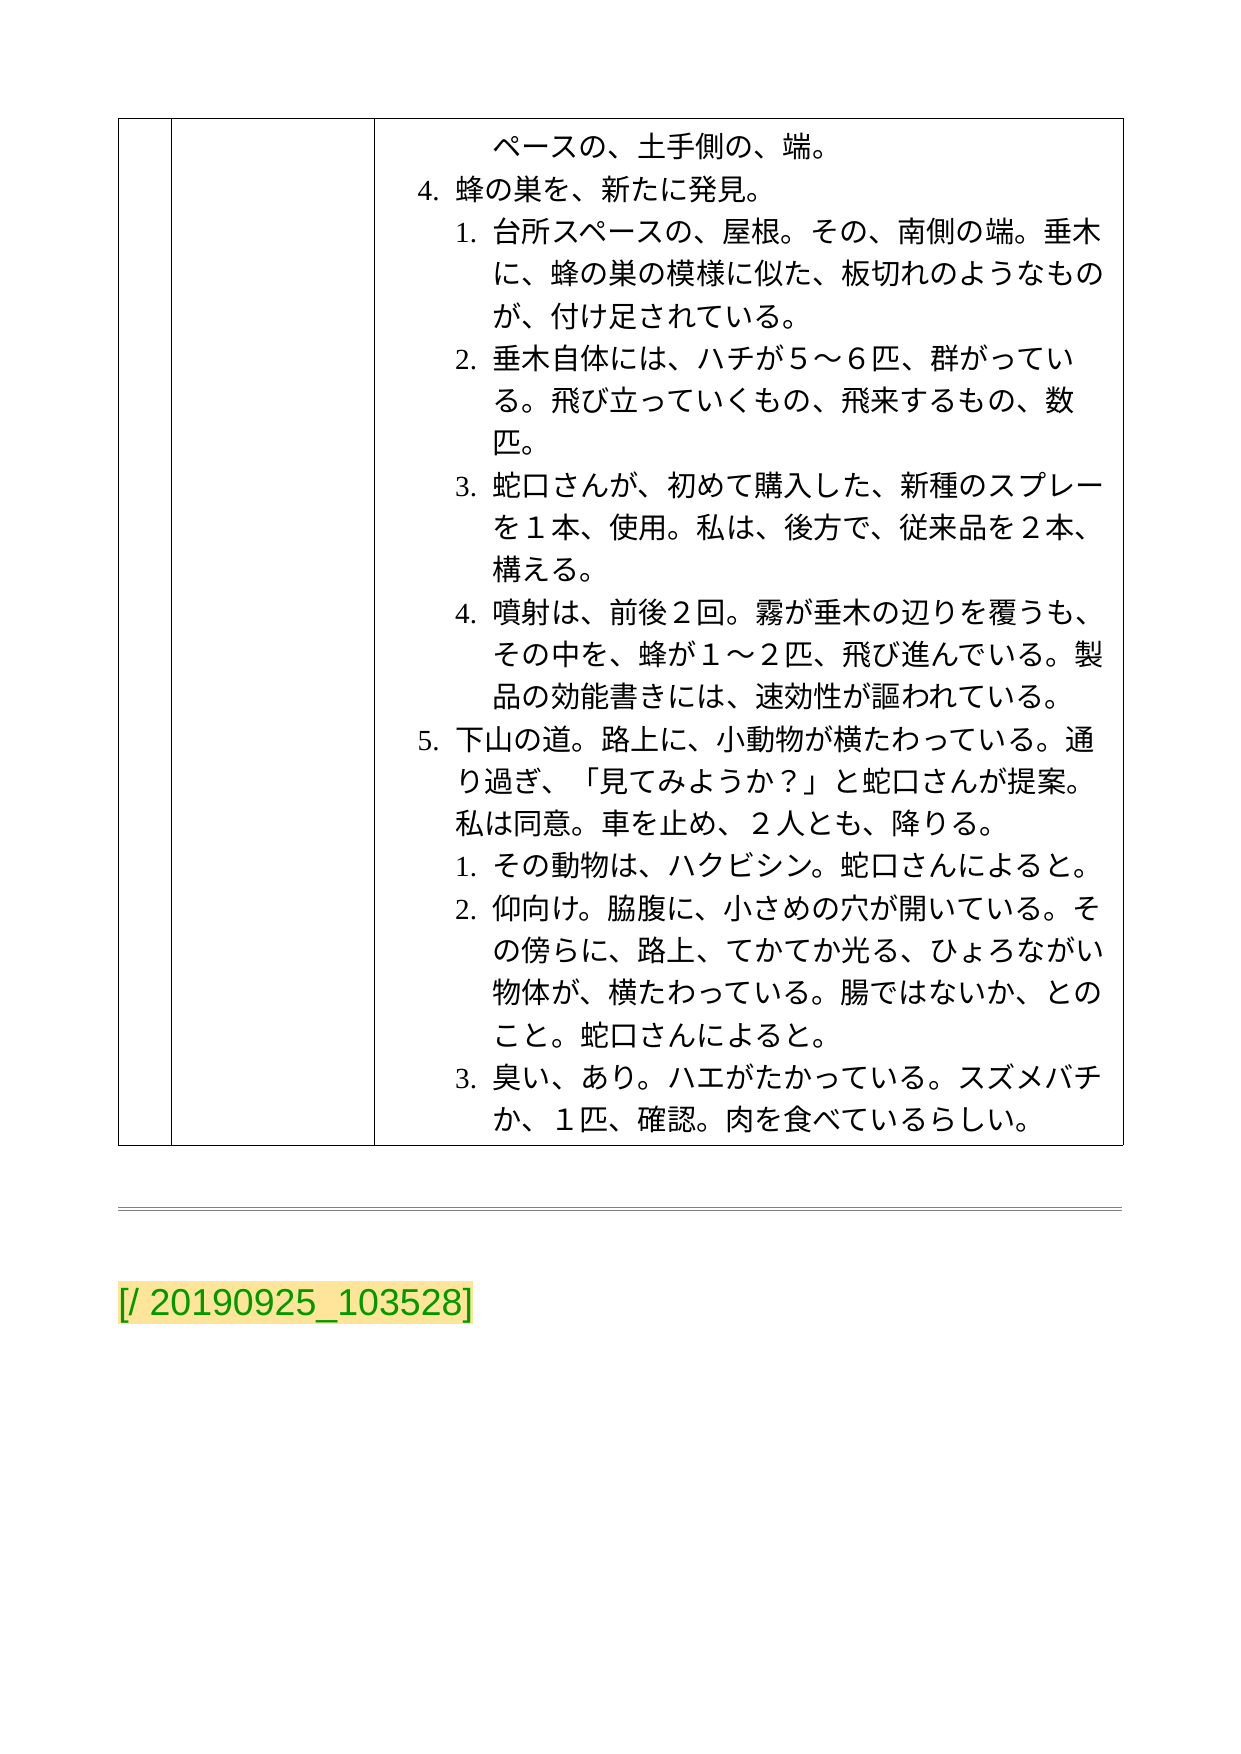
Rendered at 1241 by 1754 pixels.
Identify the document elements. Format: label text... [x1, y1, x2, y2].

table_cell 初日の夜、若者たちは、温泉施設へ行った。山北駅のすぐ隣に建っている建物。の中に入っているとのこと たしかに、ペガススからの帰り、山北駅のホームを歩いていると、目の前に、その建物がある。 そして、温泉の案内をしている掲示が、たしか、建物の窓に、掲げられていた。 この一団は、当初は、１４～５名、という人数で、予約を入れていた、とのこと。蛇口さんによると。それが、直前になってからか、７～８名に減った、とのこと。 焚き火の一画。燃え残りがちらほらする地面の周辺の地面から、植物の双葉が、生えている。３本。 これらを、移植した。浄水槽を埋めてあるスペースの、土手側の、端。 蜂の巣を、新たに発見。 台所スペースの、屋根。その、南側の端。垂木に、蜂の巣の模様に似た、板切れのようなものが、付け足されている。 垂木自体には、ハチが５～６匹、群がっている。飛び立っていくもの、飛来するもの、数匹。 蛇口さんが、初めて購入した、新種のスプレーを１本、使用。私は、後方で、従来品を２本、構える。 噴射は、前後２回。霧が垂木の辺りを覆うも、その中を、蜂が１～２匹、飛び進んでいる。製品の効能書きには、速効性が謳われている。 下山の道。路上に、小動物が横たわっている。通り過ぎ、「見てみようか？」と蛇口さんが提案。私は同意。車を止め、２人とも、降りる。 その動物は、ハクビシン。蛇口さんによると。 仰向け。脇腹に、小さめの穴が開いている。その傍らに、路上、てかてか光る、ひょろながい物体が、横たわっている。腸ではないか、とのこと。蛇口さんによると。 臭い、あり。ハエがたかっている。スズメバチか、１匹、確認。肉を食べているらしい。 [375, 119, 1123, 1145]
table_cell [119, 119, 171, 1145]
text [/ 20190925_103528] [118, 1281, 1122, 1324]
table_cell [172, 119, 374, 1145]
